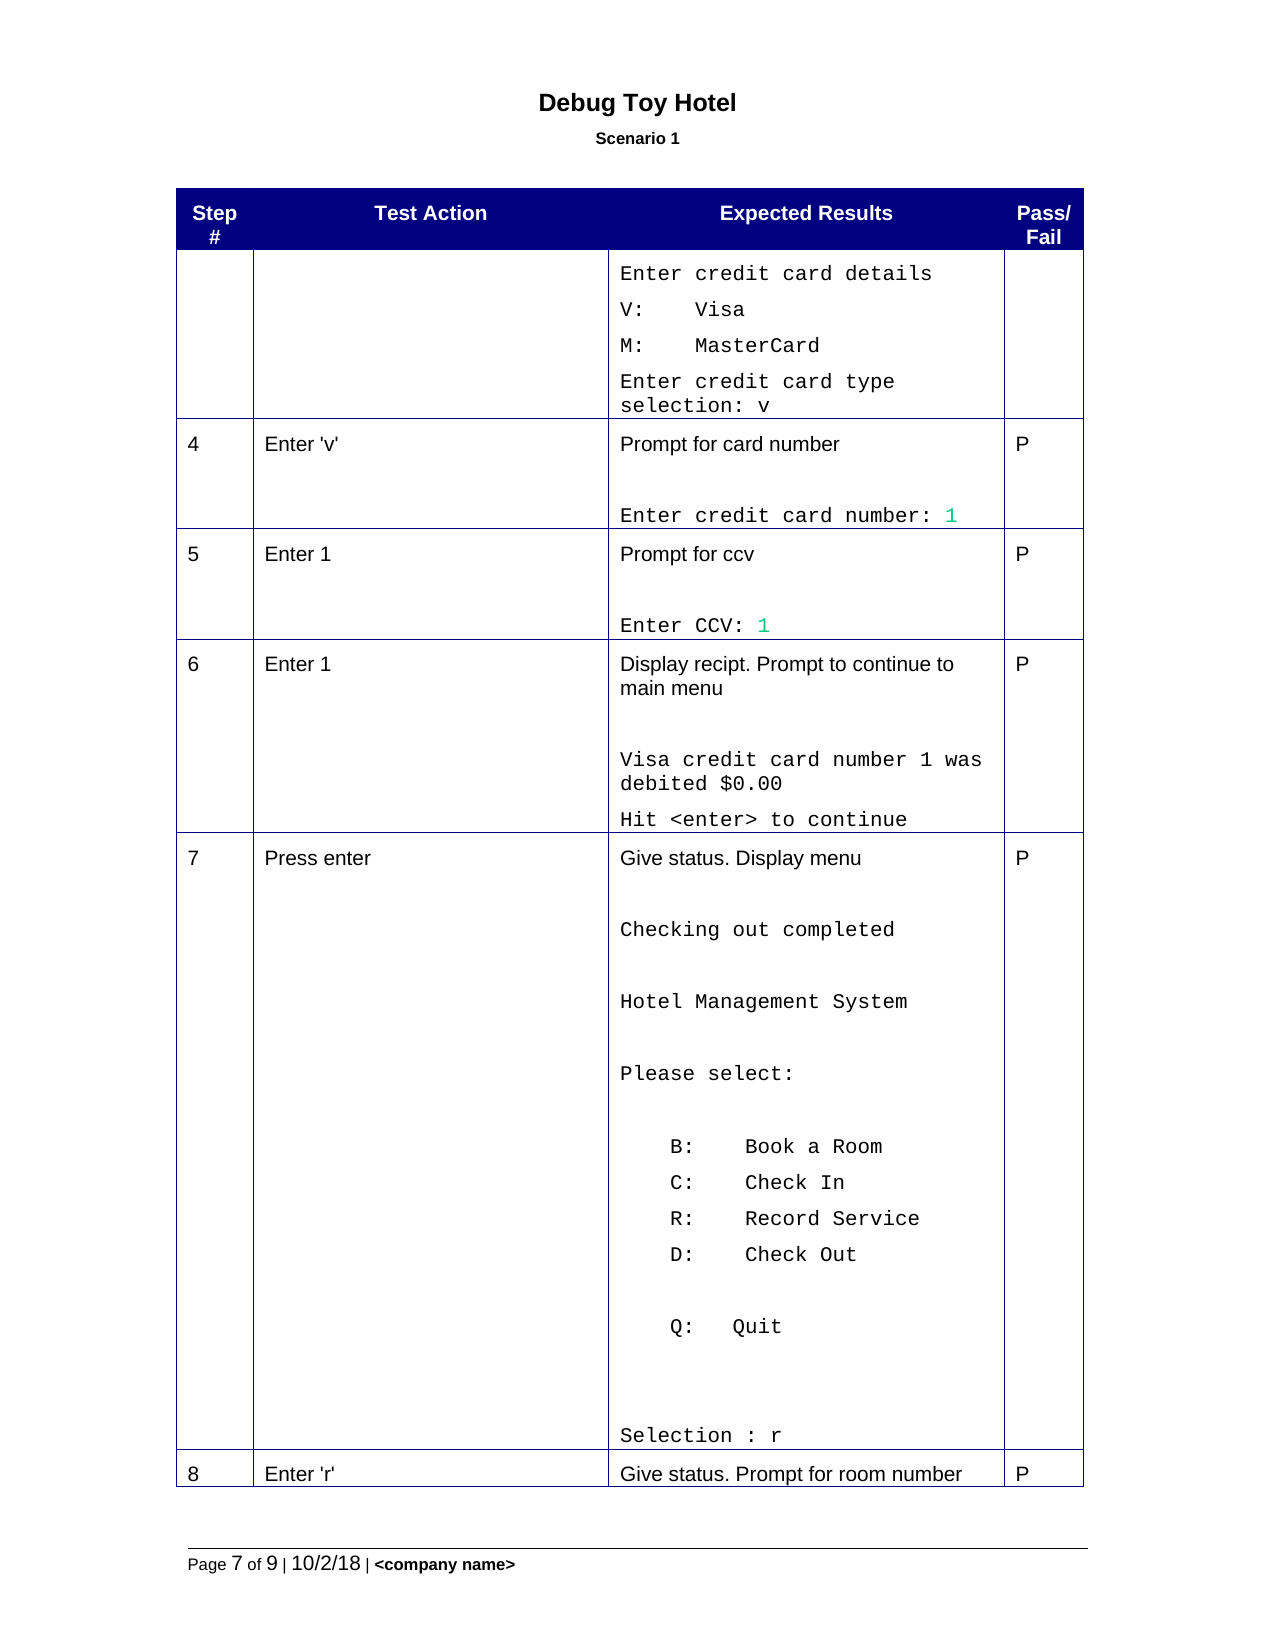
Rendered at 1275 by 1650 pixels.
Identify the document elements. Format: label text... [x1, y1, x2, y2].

table_cell Prompt for card number Enter credit card number: 1 [609, 419, 1004, 528]
table_cell Enter 1 [254, 529, 608, 638]
table_cell 5 [177, 529, 253, 638]
table_cell Enter 'v' [254, 419, 608, 528]
table_cell Give status. Display menu Checking out completed Hotel Management System Please select: B: Book a Room C: Check In R: Record Service D: Check Out Q: Quit Selection : r [609, 833, 1004, 1448]
table_header Pass/ Fail [1005, 189, 1083, 249]
table_cell 6 [177, 640, 253, 832]
table_cell Display recipt. Prompt to continue to main menu Visa credit card number 1 was debited $0.00 Hit <enter> to continue [609, 640, 1004, 832]
table_cell 8 [177, 1450, 253, 1486]
table_cell P [1005, 419, 1083, 528]
table_header Step # [177, 189, 253, 249]
table_cell Give status. Prompt for room number [609, 1450, 1004, 1486]
table_cell Enter credit card details V: Visa M: MasterCard Enter credit card type selection: v [609, 250, 1004, 418]
table_cell [177, 250, 253, 418]
table_cell Enter 'r' [254, 1450, 608, 1486]
table_cell P [1005, 640, 1083, 832]
table_header Test Action [254, 189, 608, 249]
table_cell [1005, 250, 1083, 418]
table_cell Prompt for ccv Enter CCV: 1 [609, 529, 1004, 638]
table_cell Enter 1 [254, 640, 608, 832]
table_cell [254, 250, 608, 418]
table_cell P [1005, 1450, 1083, 1486]
table_cell 4 [177, 419, 253, 528]
table_cell 7 [177, 833, 253, 1448]
table_cell P [1005, 529, 1083, 638]
table_cell Press enter [254, 833, 608, 1448]
table_cell P [1005, 833, 1083, 1448]
table_header Expected Results [609, 189, 1004, 249]
